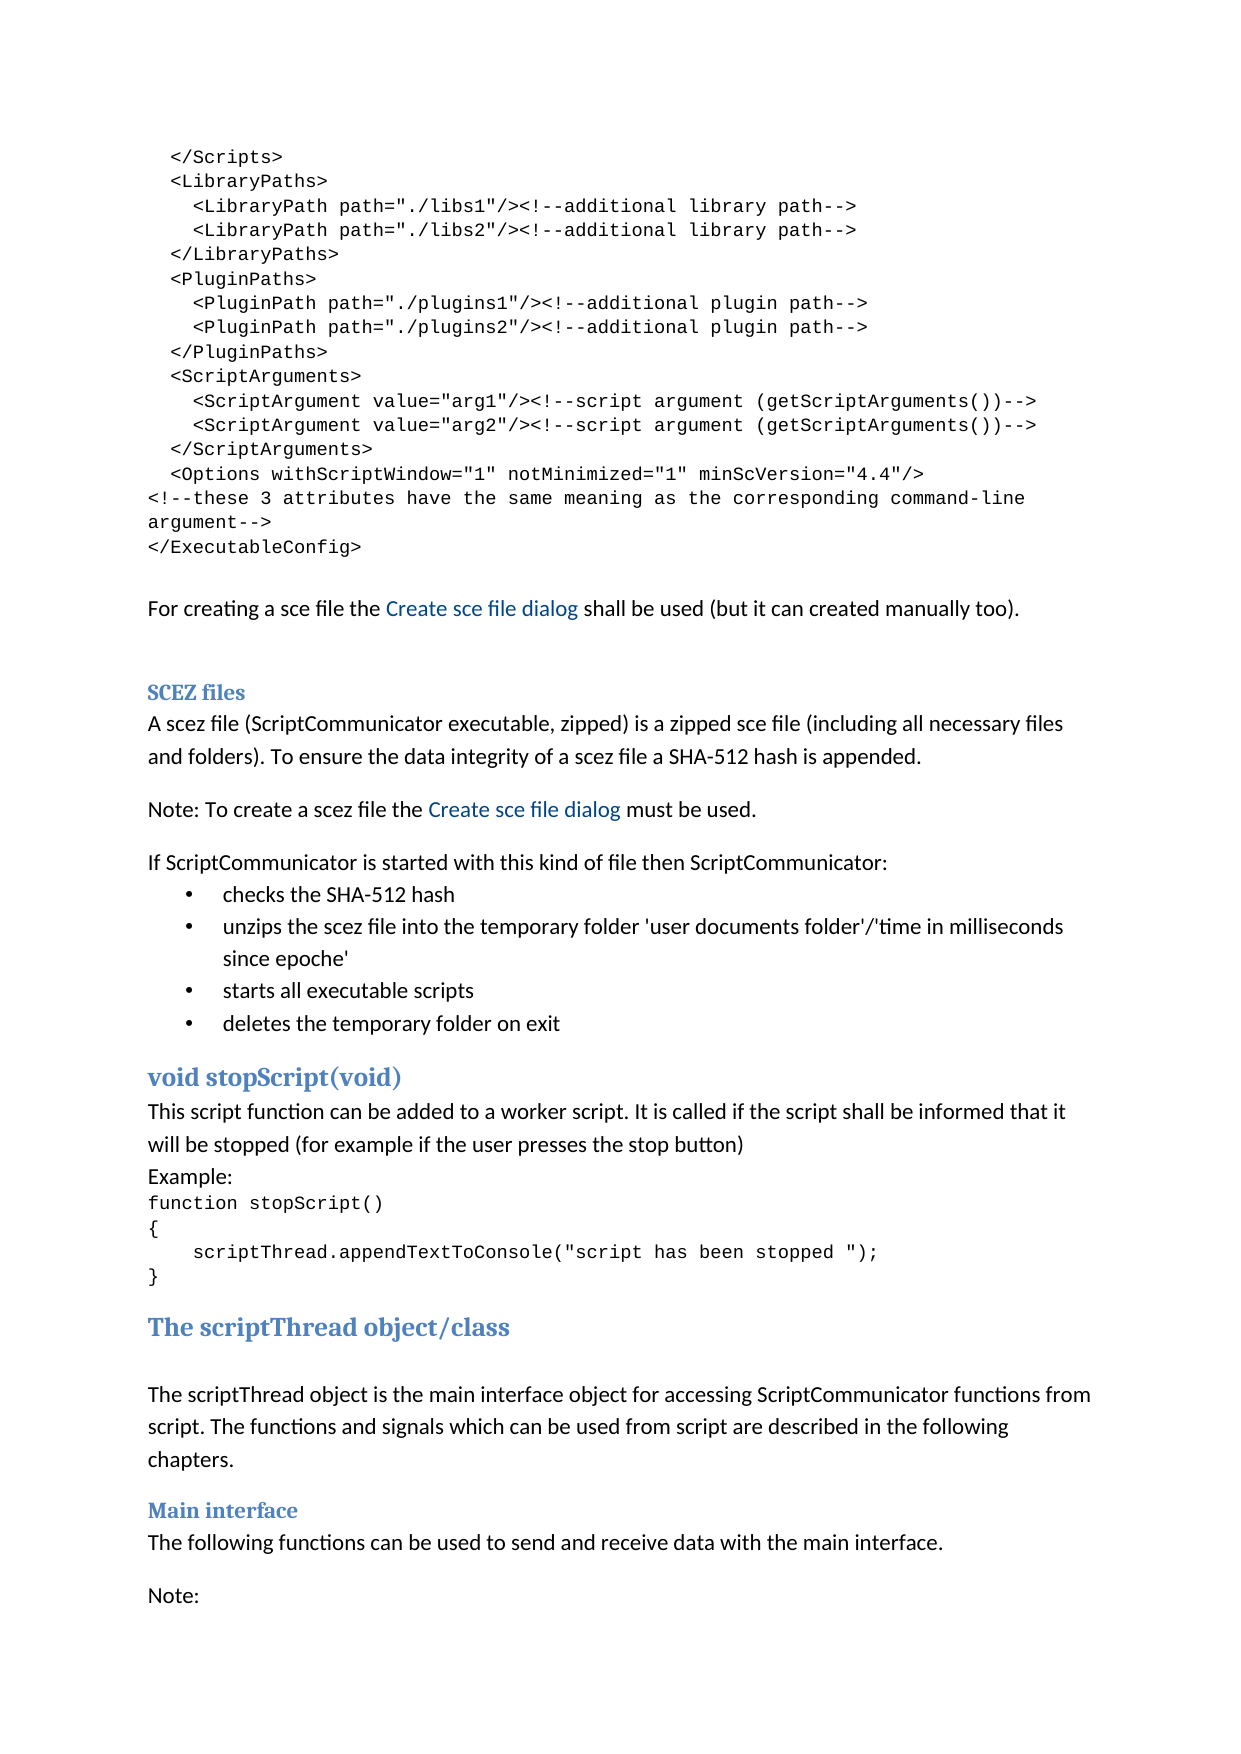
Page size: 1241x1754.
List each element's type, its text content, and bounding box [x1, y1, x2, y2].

text </LibraryPaths> [148, 245, 1093, 266]
text Note: To create a scez file the Create sce file dialog must be used. [148, 795, 1093, 823]
text <PluginPaths> [148, 269, 1093, 291]
subtitle SCEZ files [148, 679, 1093, 706]
text <LibraryPaths> [148, 172, 1093, 193]
subtitle void stopScript(void) [148, 1062, 1093, 1093]
subtitle The scriptThread object/class [148, 1312, 1093, 1343]
text <ScriptArgument value="arg1"/><!--script argument (getScriptArguments())--> [148, 391, 1093, 413]
text <!--these 3 attributes have the same meaning as the corresponding command-line argument--> [148, 489, 1093, 534]
text </PluginPaths> [148, 343, 1093, 364]
text scriptThread.appendTextToConsole("script has been stopped "); [148, 1243, 1093, 1264]
text } [148, 1267, 1093, 1288]
text </ScriptArguments> [148, 440, 1093, 461]
text This script function can be added to a worker script. It is called if the script shall be informed that it will be stopped (for example if the user presses the stop button) [148, 1097, 1093, 1158]
text If ScriptCommunicator is started with this kind of file then ScriptCommunicator: [148, 848, 1093, 876]
text A scez file (ScriptCommunicator executable, zipped) is a zipped sce file (including all necessary files and folders). To ensure the data integrity of a scez file a SHA-512 hash is appended. [148, 709, 1093, 770]
text <LibraryPath path="./libs2"/><!--additional library path--> [148, 221, 1093, 242]
list deletes the temporary folder on exit [185, 1009, 1093, 1037]
text { [148, 1218, 1093, 1240]
text The scriptThread object is the main interface object for accessing ScriptCommunicator functions from script. The functions and signals which can be used from script are described in the following chapters. [148, 1380, 1093, 1473]
text <ScriptArgument value="arg2"/><!--script argument (getScriptArguments())--> [148, 416, 1093, 437]
text <PluginPath path="./plugins2"/><!--additional plugin path--> [148, 318, 1093, 339]
text <Options withScriptWindow="1" notMinimized="1" minScVersion="4.4"/> [148, 464, 1093, 486]
list starts all executable scripts [185, 977, 1093, 1004]
text The following functions can be used to send and receive data with the main interface. [148, 1528, 1093, 1556]
list unzips the scez file into the temporary folder 'user documents folder'/'time in milliseconds since epoche' [185, 912, 1093, 972]
text <PluginPath path="./plugins1"/><!--additional plugin path--> [148, 294, 1093, 315]
text For creating a sce file the Create sce file dialog shall be used (but it can created manually too). [148, 594, 1093, 622]
text <LibraryPath path="./libs1"/><!--additional library path--> [148, 196, 1093, 218]
text </Scripts> [148, 148, 1093, 169]
text function stopScript() [148, 1194, 1093, 1215]
text Note: [148, 1581, 1093, 1609]
list checks the SHA-512 hash [185, 880, 1093, 908]
text </ExecutableConfig> [148, 538, 1093, 559]
text Example: [148, 1162, 1093, 1190]
subtitle Main interface [148, 1498, 1093, 1524]
text <ScriptArguments> [148, 367, 1093, 388]
